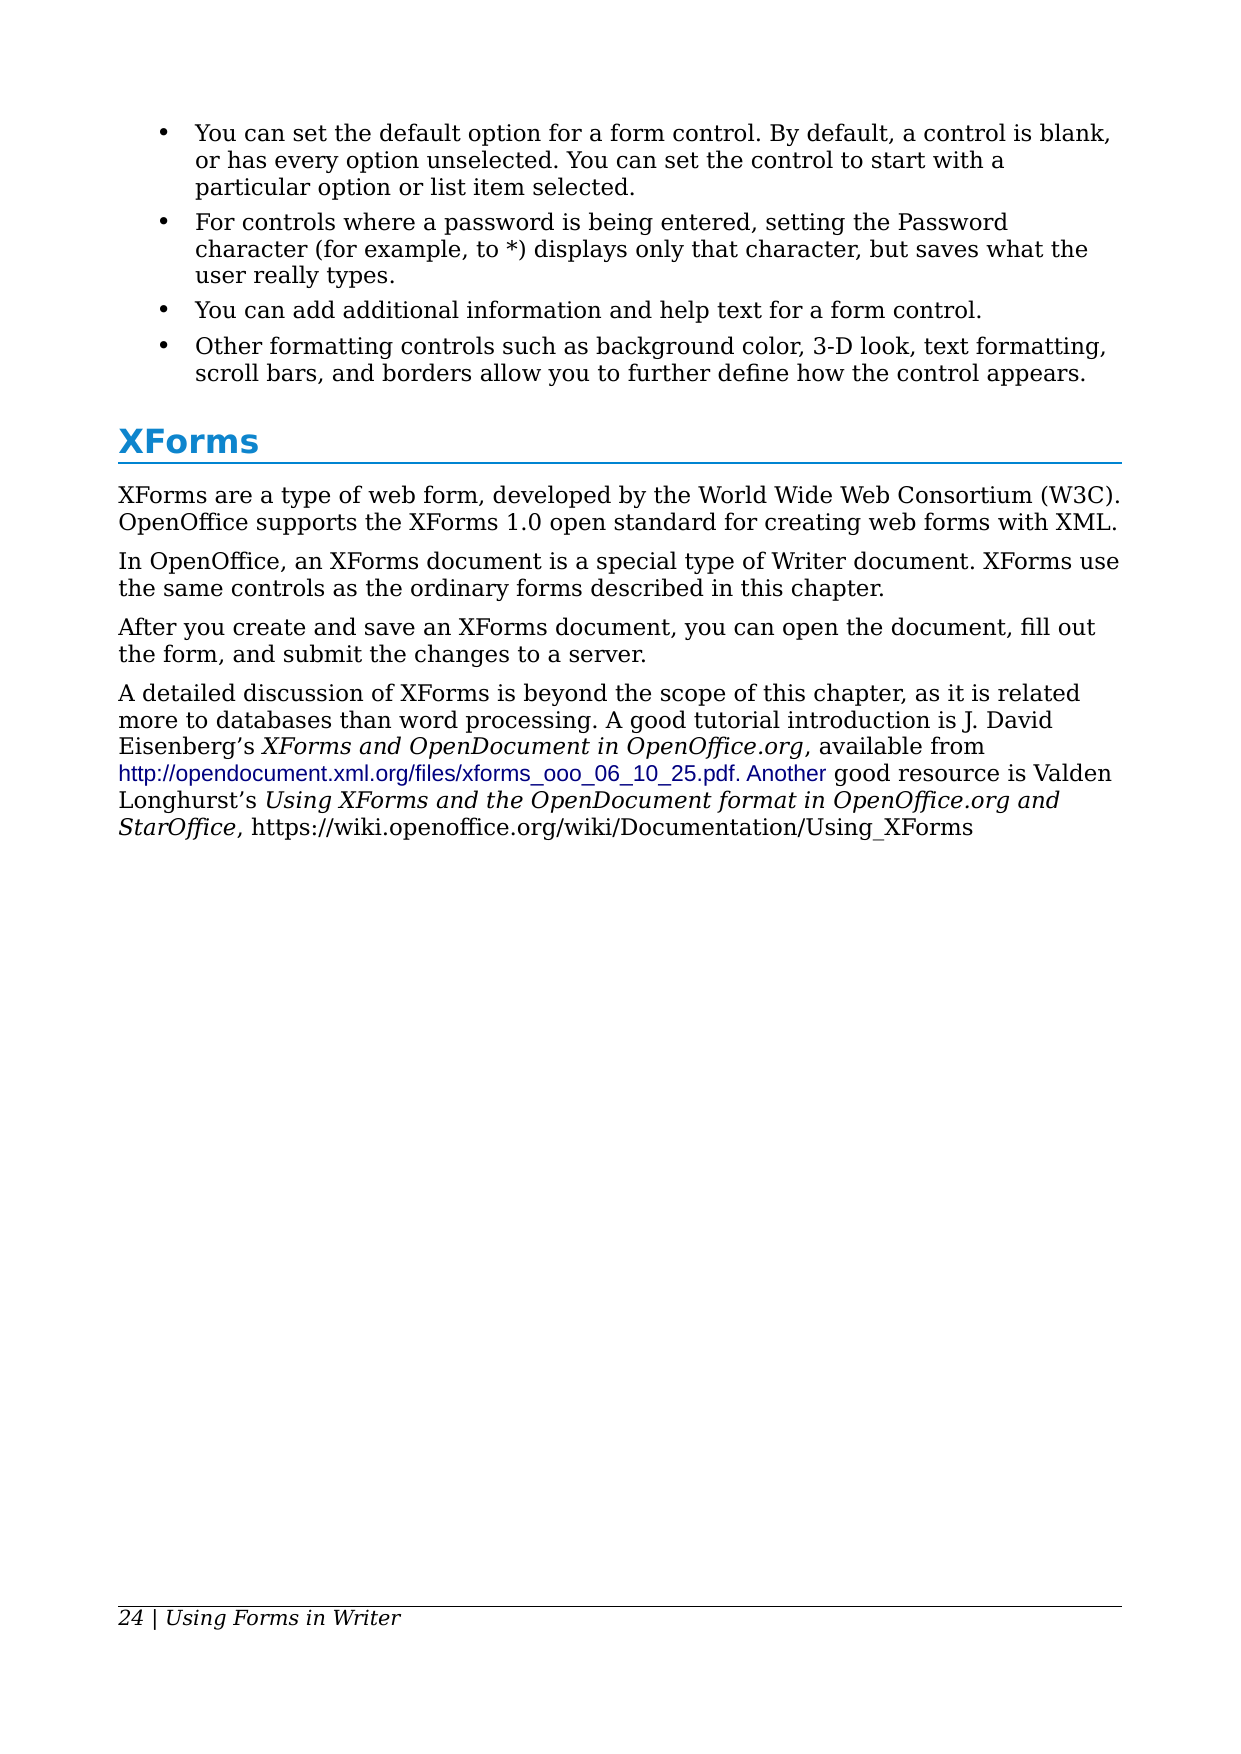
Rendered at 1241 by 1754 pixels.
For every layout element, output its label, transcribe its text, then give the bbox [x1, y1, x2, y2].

list You can add additional information and help text for a form control. [156, 296, 1122, 325]
text A detailed discussion of XForms is beyond the scope of this chapter, as it is related more to databases than word processing. A good tutorial introduction is J. David Eisenberg’s XForms and OpenDocument in OpenOffice.org, available from http://opendocument.xml.org/files/xforms_ooo_06_10_25.pdf. Another good resource is Valden Longhurst’s Using XForms and the OpenDocument format in OpenOffice.org and StarOffice, https://wiki.openoffice.org/wiki/Documentation/Using_XForms [118, 680, 1122, 840]
subtitle XForms [118, 423, 1122, 462]
text After you create and save an XForms document, you can open the document, fill out the form, and submit the changes to a server. [118, 614, 1122, 668]
text In OpenOffice, an XForms document is a special type of Writer document. XForms use the same controls as the ordinary forms described in this chapter. [118, 548, 1122, 602]
list For controls where a password is being entered, setting the Password character (for example, to *) displays only that character, but saves what the user really types. [156, 207, 1122, 289]
list Other formatting controls such as background color, 3-D look, text formatting, scroll bars, and borders allow you to further define how the control appears. [156, 331, 1122, 387]
text XForms are a type of web form, developed by the World Wide Web Consortium (W3C). OpenOffice supports the XForms 1.0 open standard for creating web forms with XML. [118, 483, 1122, 536]
list You can set the default option for a form control. By default, a control is blank, or has every option unselected. You can set the control to start with a particular option or list item selected. [156, 118, 1122, 201]
